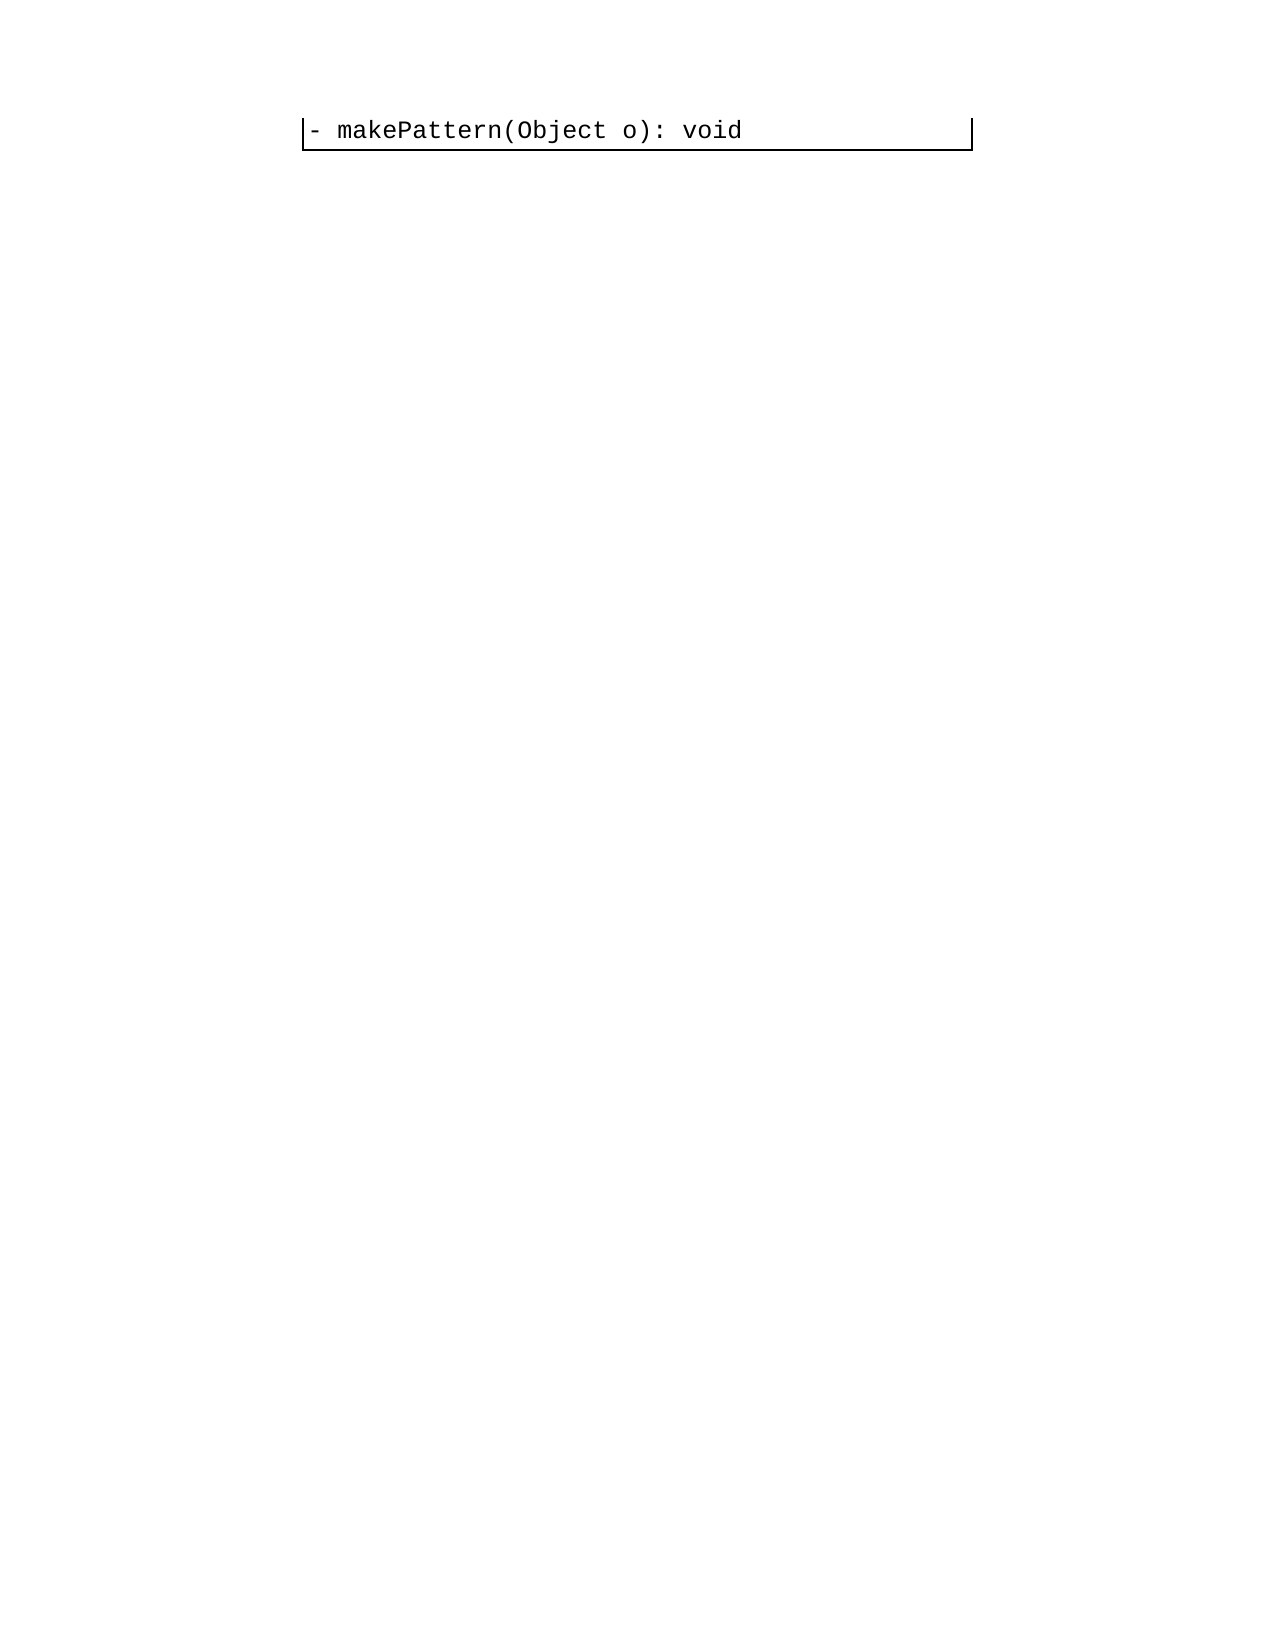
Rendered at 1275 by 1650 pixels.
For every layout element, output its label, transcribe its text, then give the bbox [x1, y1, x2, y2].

table_cell - makePattern(Object o): void [304, 118, 971, 149]
table_cell [302, 151, 973, 181]
